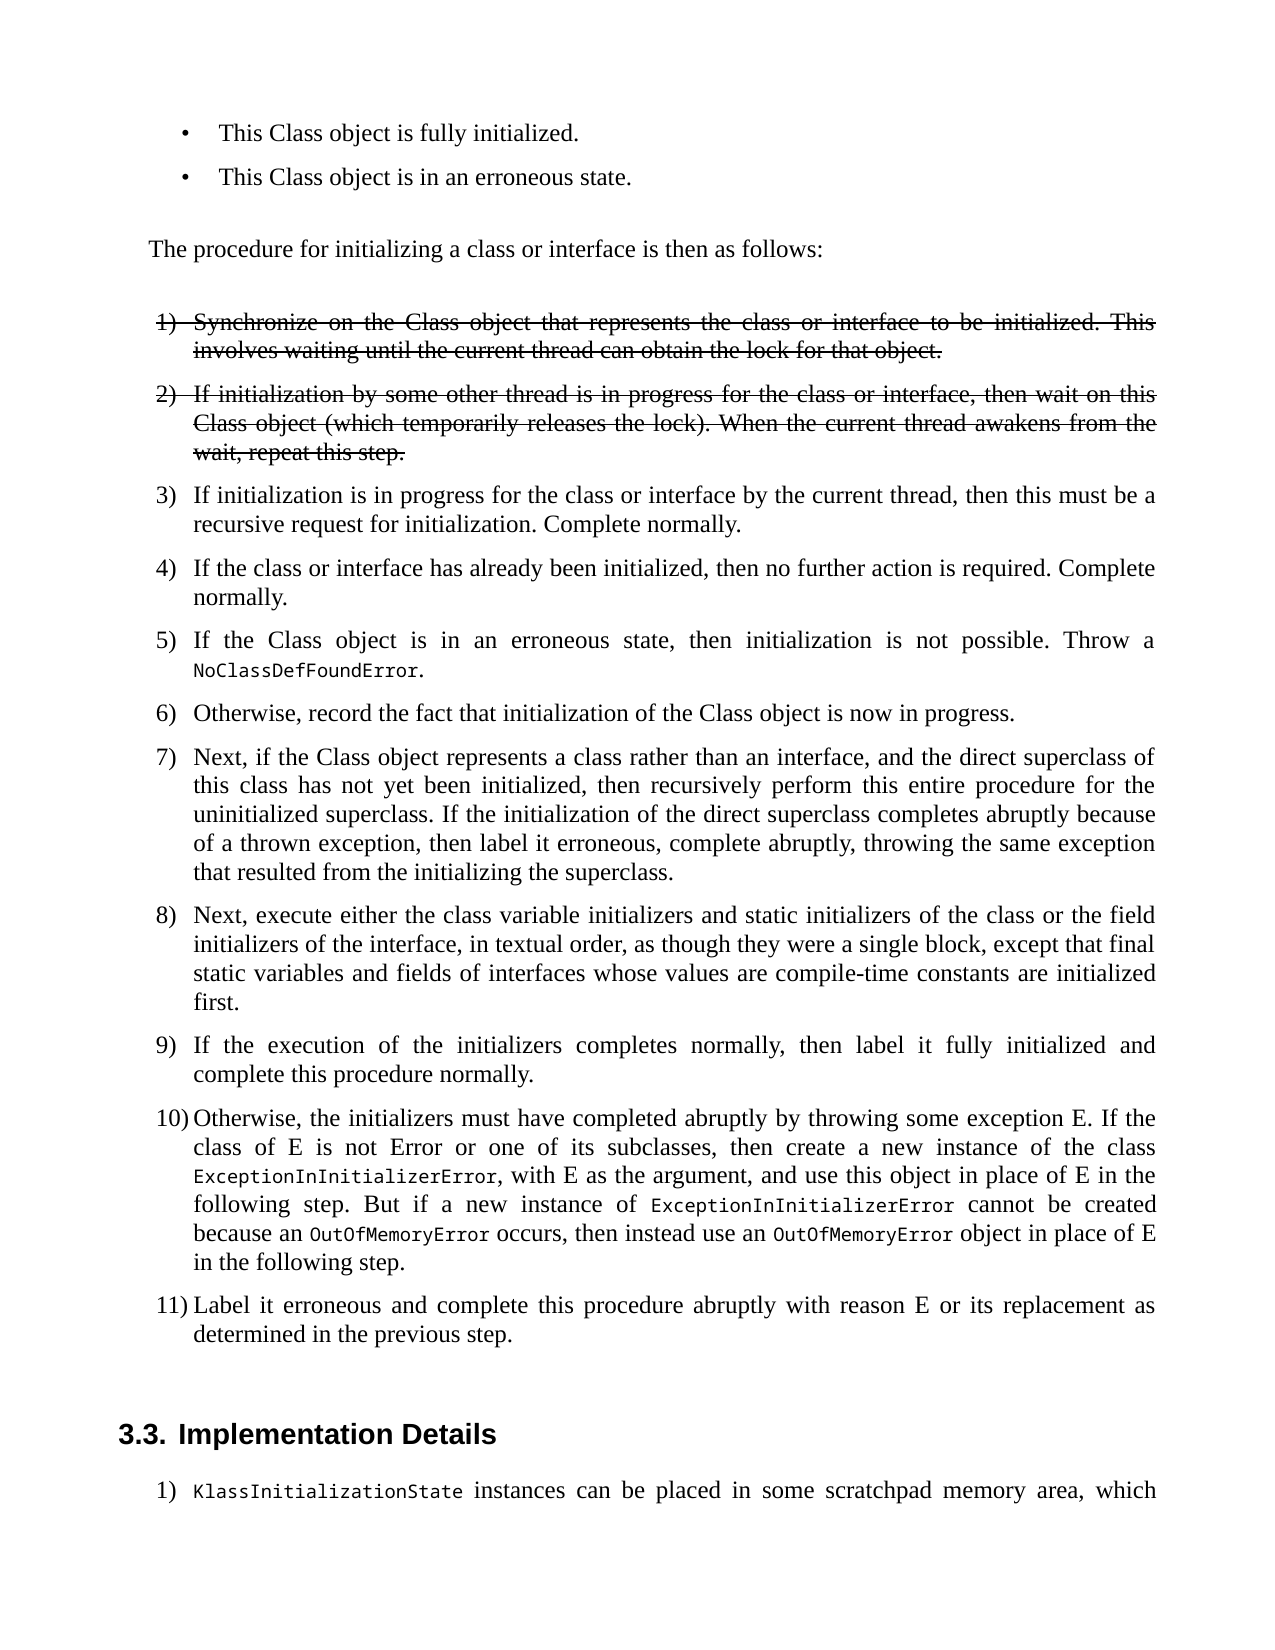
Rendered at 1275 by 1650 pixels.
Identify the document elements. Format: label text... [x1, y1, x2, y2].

list If initialization by some other thread is in progress for the class or interface, then wait on this Class object (which temporarily releases the lock). When the current thread awakens from the wait, repeat this step. [156, 379, 1157, 395]
list KlassInitializationState instances can be placed in some scratchpad memory area, which [156, 1475, 1157, 1504]
list Otherwise, record the fact that initialization of the Class object is now in progress. [156, 698, 1157, 727]
list If initialization is in progress for the class or interface by the current thread, then this must be a recursive request for initialization. Complete normally. [156, 481, 1157, 538]
list If the class or interface has already been initialized, then no further action is required. Complete normally. [156, 553, 1157, 611]
list This Class object is in an erroneous state. [181, 162, 1157, 191]
list This Class object is fully initialized. [181, 118, 1157, 147]
list Otherwise, the initializers must have completed abruptly by throwing some exception E. If the class of E is not Error or one of its subclasses, then create a new instance of the class ExceptionInInitializerError, with E as the argument, and use this object in place of E in the following step. But if a new instance of ExceptionInInitializerError cannot be created because an OutOfMemoryError occurs, then instead use an OutOfMemoryError object in place of E in the following step. [156, 1103, 1157, 1276]
list Label it erroneous and complete this procedure abruptly with reason E or its replacement as determined in the previous step. [156, 1291, 1157, 1348]
list Next, if the Class object represents a class rather than an interface, and the direct superclass of this class has not yet been initialized, then recursively perform this entire procedure for the uninitialized superclass. If the initialization of the direct superclass completes abruptly because of a thrown exception, then label it erroneous, complete abruptly, throwing the same exception that resulted from the initializing the superclass. [156, 742, 1157, 886]
list Synchronize on the Class object that represents the class or interface to be initialized. This involves waiting until the current thread can obtain the lock for that object. [156, 307, 1157, 364]
text The procedure for initializing a class or interface is then as follows: [118, 234, 1157, 263]
list If initialization by some other thread is in progress for the class or interface, then wait on this Class object (which temporarily releases the lock). When the current thread awakens from the wait, repeat this step. [156, 396, 1157, 466]
subtitle Implementation Details [118, 1417, 1157, 1451]
list Next, execute either the class variable initializers and static initializers of the class or the field initializers of the interface, in textual order, as though they were a single block, except that final static variables and fields of interfaces whose values are compile-time constants are initialized first. [156, 901, 1157, 1016]
list If the execution of the initializers completes normally, then label it fully initialized and complete this procedure normally. [156, 1031, 1157, 1088]
list If the Class object is in an erroneous state, then initialization is not possible. Throw a NoClassDefFoundError. [156, 626, 1157, 683]
